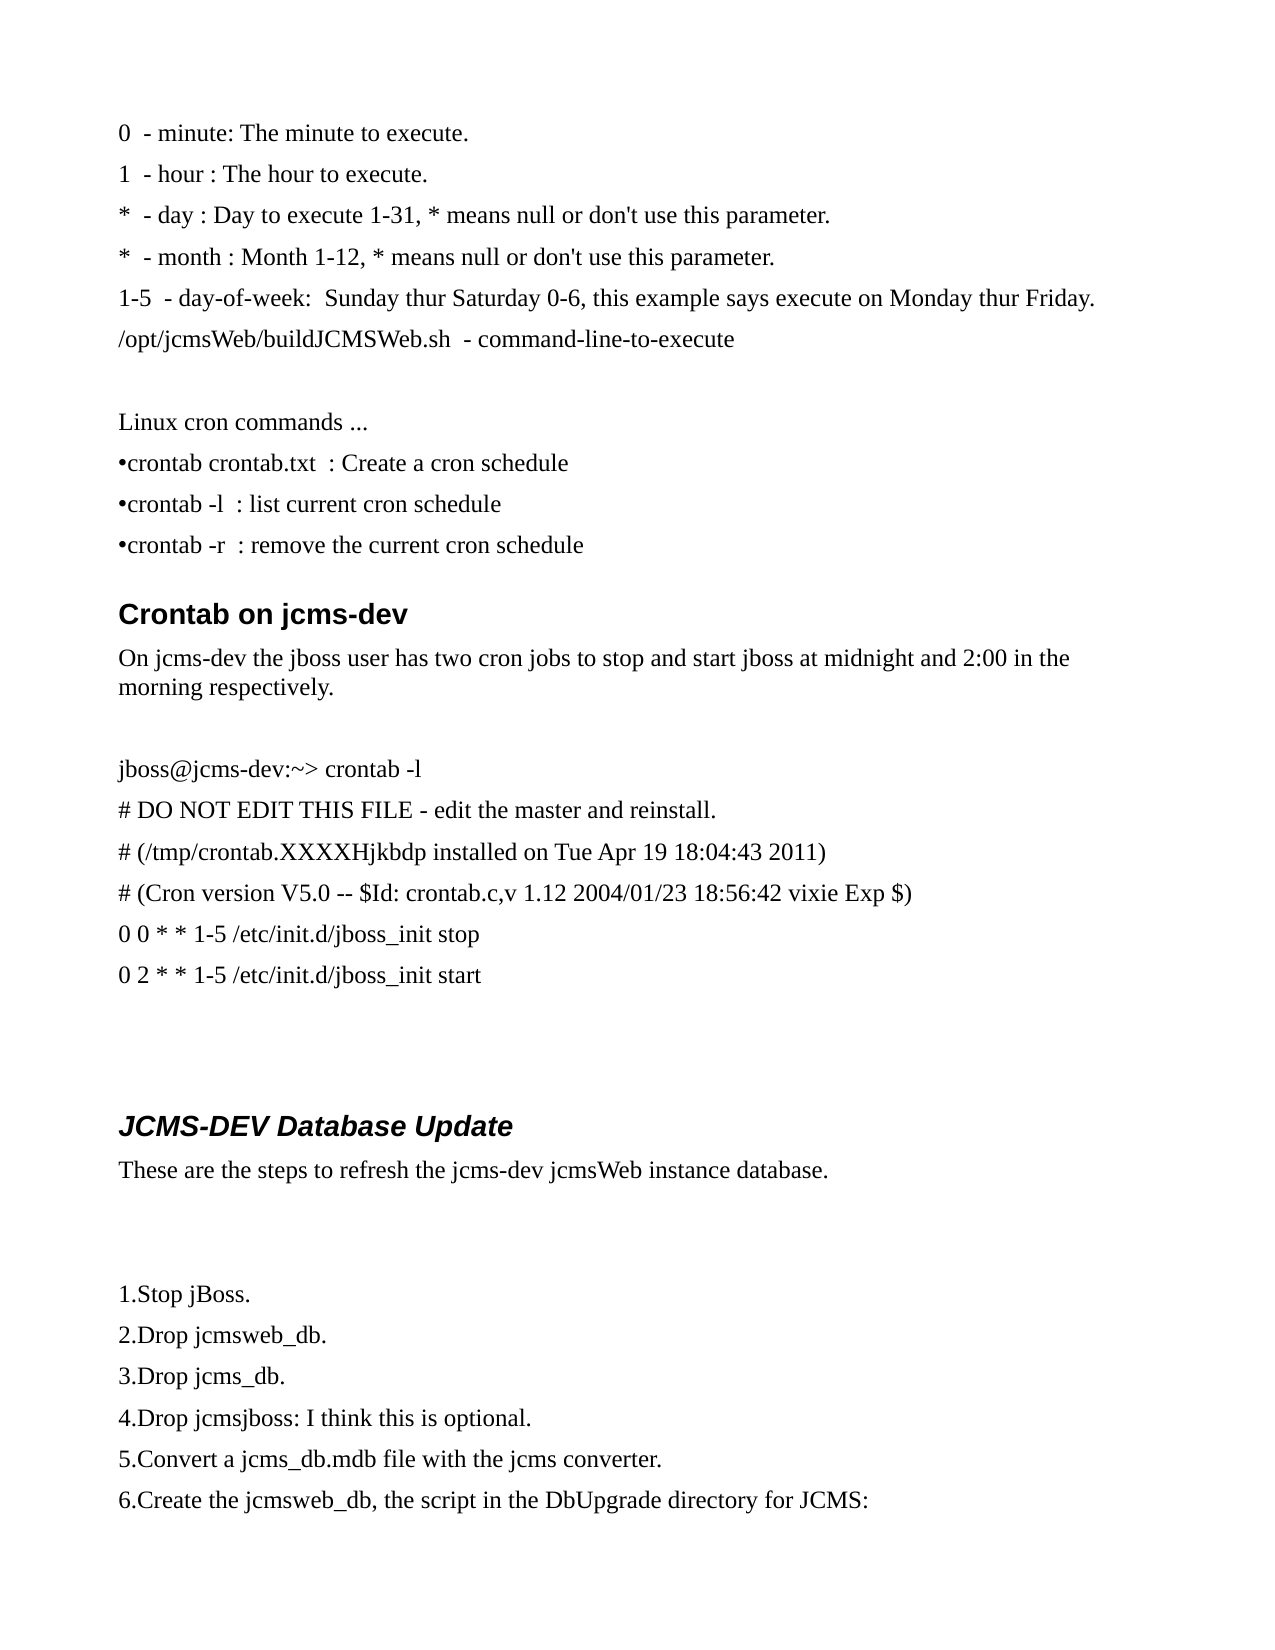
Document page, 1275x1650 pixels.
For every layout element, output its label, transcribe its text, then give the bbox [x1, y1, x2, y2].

text # (Cron version V5.0 -- $Id: crontab.c,v 1.12 2004/01/23 18:56:42 vixie Exp $) [118, 878, 1157, 907]
text Linux cron commands ... [118, 407, 1157, 436]
list Create the jcmsweb_db, the script in the DbUpgrade directory for JCMS: [118, 1485, 1157, 1514]
text * - month : Month 1-12, * means null or don't use this parameter. [118, 242, 1157, 271]
text 0 2 * * 1-5 /etc/init.d/jboss_init start [118, 960, 1157, 989]
list crontab -r : remove the current cron schedule [118, 531, 1157, 559]
list crontab crontab.txt : Create a cron schedule [118, 448, 1157, 477]
text 1-5 - day-of-week: Sunday thur Saturday 0-6, this example says execute on Monday thur Friday. [118, 283, 1157, 312]
text jboss@jcms-dev:~> crontab -l [118, 754, 1157, 783]
text On jcms-dev the jboss user has two cron jobs to stop and start jboss at midnight and 2:00 in the morning respectively. [118, 643, 1157, 700]
text 0 - minute: The minute to execute. [118, 118, 1157, 147]
text These are the steps to refresh the jcms-dev jcmsWeb instance database. [118, 1155, 1157, 1184]
list crontab -l : list current cron schedule [118, 489, 1157, 518]
subtitle Crontab on jcms-dev [118, 597, 1157, 630]
list Stop jBoss. [118, 1279, 1157, 1308]
list Convert a jcms_db.mdb file with the jcms converter. [118, 1444, 1157, 1473]
text 0 0 * * 1-5 /etc/init.d/jboss_init stop [118, 919, 1157, 948]
list Drop jcmsjboss: I think this is optional. [118, 1403, 1157, 1431]
list Drop jcmsweb_db. [118, 1320, 1157, 1349]
subtitle JCMS-DEV Database Update [118, 1109, 1157, 1143]
text 1 - hour : The hour to execute. [118, 159, 1157, 188]
text /opt/jcmsWeb/buildJCMSWeb.sh - command-line-to-execute [118, 324, 1157, 353]
text # (/tmp/crontab.XXXXHjkbdp installed on Tue Apr 19 18:04:43 2011) [118, 837, 1157, 865]
text * - day : Day to execute 1-31, * means null or don't use this parameter. [118, 201, 1157, 229]
text # DO NOT EDIT THIS FILE - edit the master and reinstall. [118, 795, 1157, 824]
list Drop jcms_db. [118, 1361, 1157, 1390]
